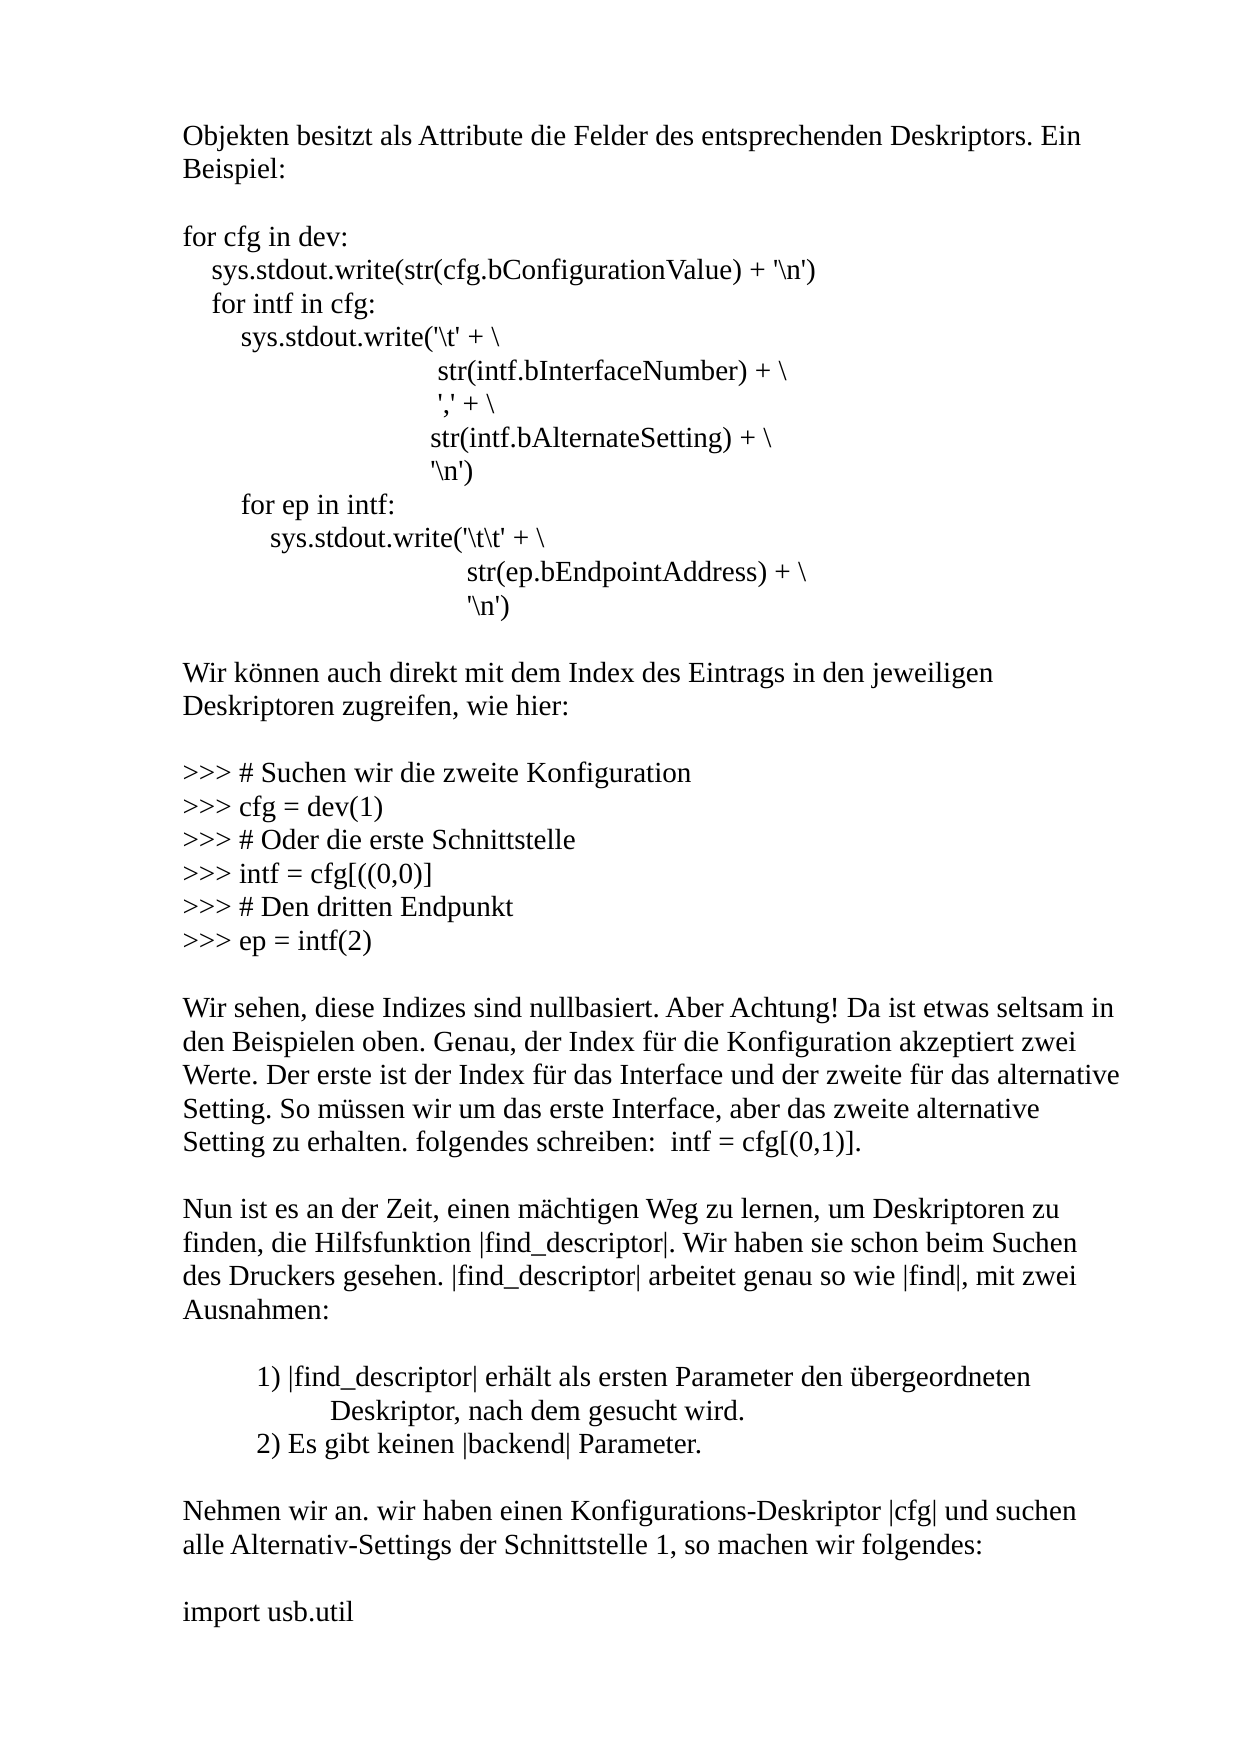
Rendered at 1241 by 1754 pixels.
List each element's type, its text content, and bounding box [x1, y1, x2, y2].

text for intf in cfg: [182, 286, 1122, 319]
text 1) |find_descriptor| erhält als ersten Parameter den übergeordneten Deskriptor, nach dem gesucht wird. [182, 1359, 1122, 1426]
text Wir sehen, diese Indizes sind nullbasiert. Aber Achtung! Da ist etwas seltsam in den Beispielen oben. Genau, der Index für die Konfiguration akzeptiert zwei Werte. Der erste ist der Index für das Interface und der zweite für das alternative Setting. So müssen wir um das erste Interface, aber das zweite alternative Setting zu erhalten. folgendes schreiben: intf = cfg[(0,1)]. [182, 990, 1122, 1158]
text sys.stdout.write('\t' + \ [182, 319, 1122, 353]
text >>> # Den dritten Endpunkt [182, 889, 1122, 923]
text str(intf.bAlternateSetting) + \ [182, 420, 1122, 453]
text ',' + \ [182, 386, 1122, 420]
text Objekten besitzt als Attribute die Felder des entsprechenden Deskriptors. Ein Beispiel: [182, 118, 1122, 185]
text Wir können auch direkt mit dem Index des Eintrags in den jeweiligen Deskriptoren zugreifen, wie hier: [182, 655, 1122, 722]
text sys.stdout.write('\t\t' + \ [182, 521, 1122, 554]
text >>> cfg = dev(1) [182, 789, 1122, 822]
text for cfg in dev: [182, 219, 1122, 252]
text sys.stdout.write(str(cfg.bConfigurationValue) + '\n') [182, 252, 1122, 286]
text 2) Es gibt keinen |backend| Parameter. [182, 1426, 1122, 1460]
text str(intf.bInterfaceNumber) + \ [182, 353, 1122, 386]
text Nun ist es an der Zeit, einen mächtigen Weg zu lernen, um Deskriptoren zu finden, die Hilfsfunktion |find_descriptor|. Wir haben sie schon beim Suchen des Druckers gesehen. |find_descriptor| arbeitet genau so wie |find|, mit zwei Ausnahmen: [182, 1191, 1122, 1326]
text for ep in intf: [182, 487, 1122, 521]
text Nehmen wir an. wir haben einen Konfigurations-Deskriptor |cfg| und suchen alle Alternativ-Settings der Schnittstelle 1, so machen wir folgendes: [182, 1493, 1122, 1560]
text '\n') [182, 453, 1122, 487]
text >>> ep = intf(2) [182, 923, 1122, 957]
text import usb.util [182, 1594, 1122, 1627]
text >>> # Suchen wir die zweite Konfiguration [182, 755, 1122, 789]
text str(ep.bEndpointAddress) + \ [182, 554, 1122, 588]
text >>> # Oder die erste Schnittstelle [182, 822, 1122, 856]
text '\n') [182, 588, 1122, 621]
text >>> intf = cfg[((0,0)] [182, 856, 1122, 889]
